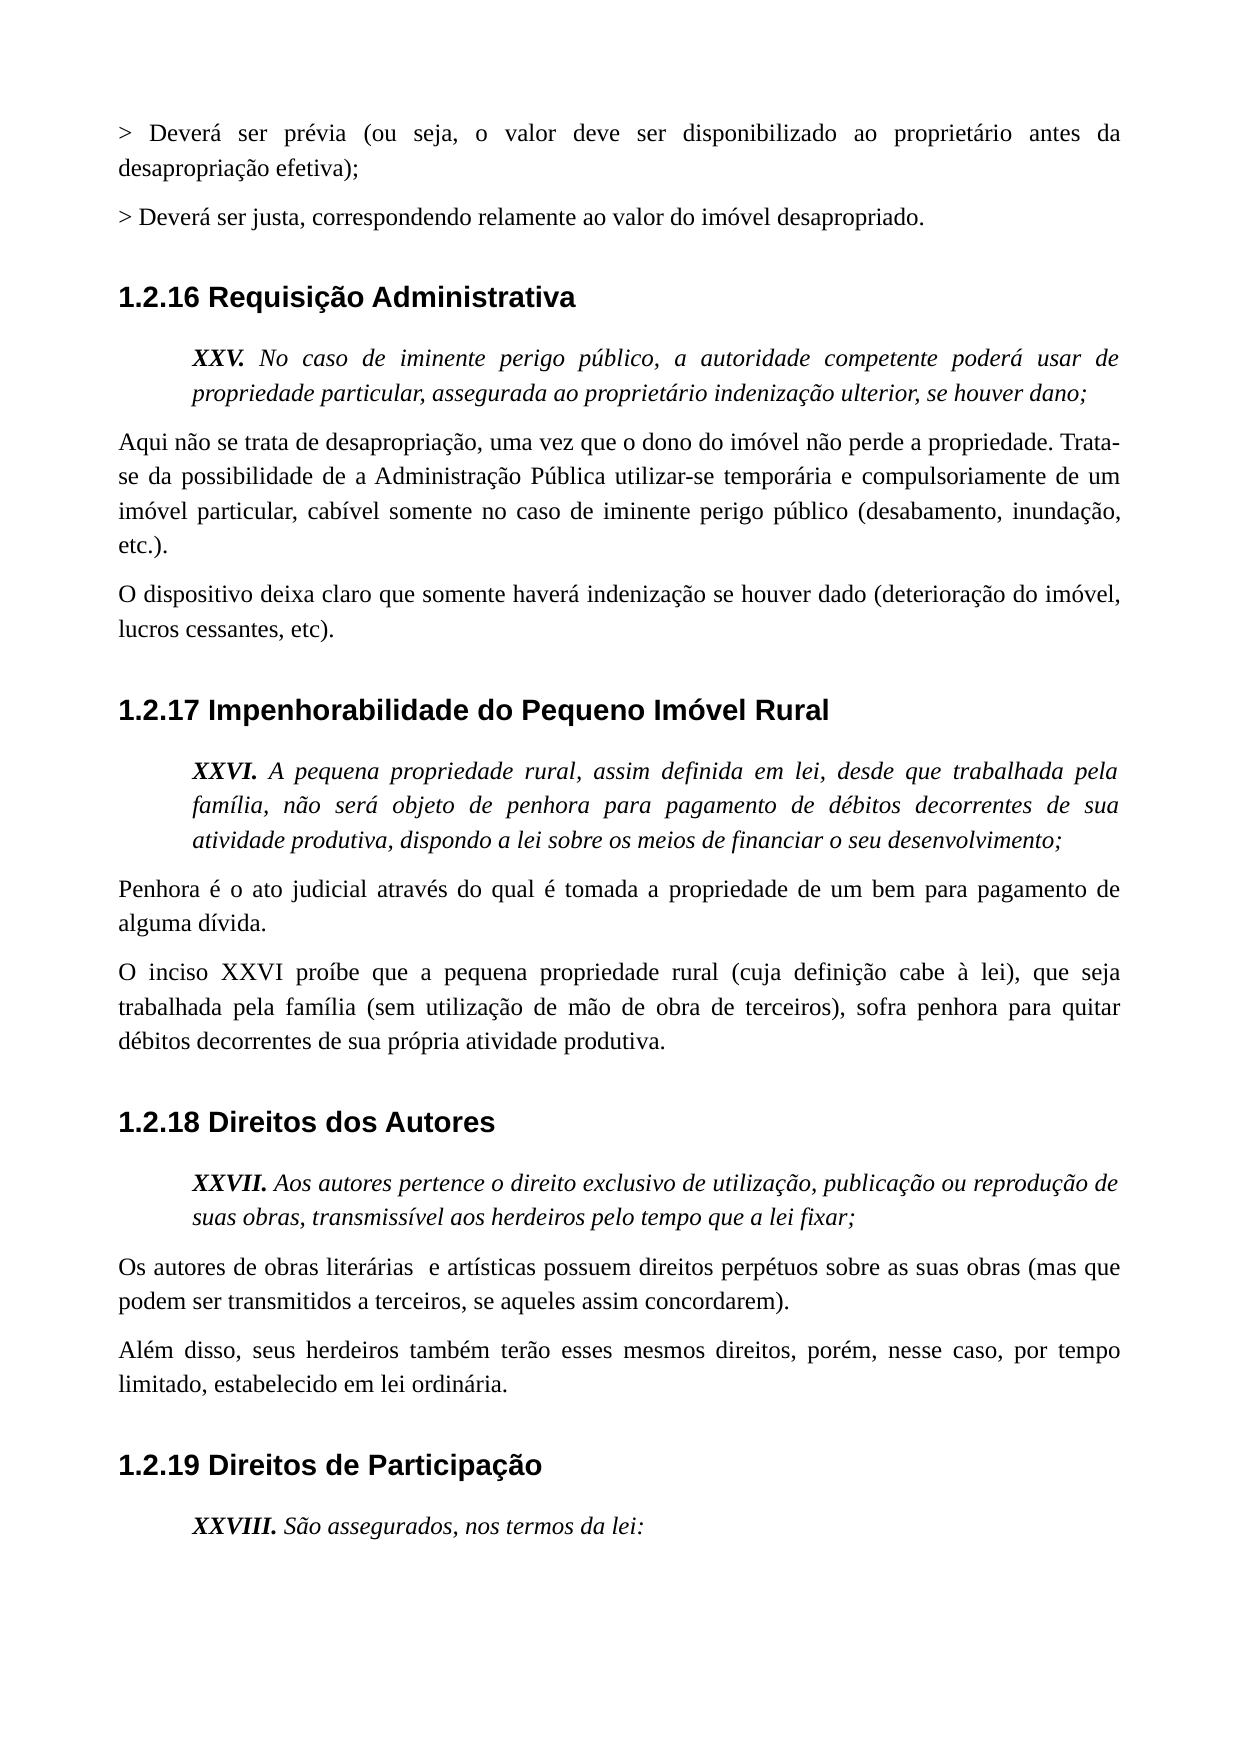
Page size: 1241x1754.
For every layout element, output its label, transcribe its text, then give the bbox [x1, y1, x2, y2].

text XXVIII. São assegurados, nos termos da lei: [192, 1511, 1122, 1540]
subtitle 1.2.17 Impenhorabilidade do Pequeno Imóvel Rural [118, 692, 1122, 726]
subtitle 1.2.19 Direitos de Participação [118, 1448, 1122, 1482]
text XXVI. A pequena propriedade rural, assim definida em lei, desde que trabalhada pela família, não será objeto de penhora para pagamento de débitos decorrentes de sua atividade produtiva, dispondo a lei sobre os meios de financiar o seu desenvolvimento; [192, 756, 1122, 853]
text Os autores de obras literárias e artísticas possuem direitos perpétuos sobre as suas obras (mas que podem ser transmitidos a terceiros, se aqueles assim concordarem). [118, 1252, 1122, 1315]
text Aqui não se trata de desapropriação, uma vez que o dono do imóvel não perde a propriedade. Trata-se da possibilidade de a Administração Pública utilizar-se temporária e compulsoriamente de um imóvel particular, cabível somente no caso de iminente perigo público (desabamento, inundação, etc.). [118, 427, 1122, 559]
text XXV. No caso de iminente perigo público, a autoridade competente poderá usar de propriedade particular, assegurada ao proprietário indenização ulterior, se houver dano; [192, 343, 1122, 407]
text Penhora é o ato judicial através do qual é tomada a propriedade de um bem para pagamento de alguma dívida. [118, 874, 1122, 937]
text Além disso, seus herdeiros também terão esses mesmos direitos, porém, nesse caso, por tempo limitado, estabelecido em lei ordinária. [118, 1335, 1122, 1398]
text > Deverá ser justa, correspondendo relamente ao valor do imóvel desapropriado. [118, 202, 1122, 230]
subtitle 1.2.18 Direitos dos Autores [118, 1105, 1122, 1138]
subtitle 1.2.16 Requisição Administrativa [118, 280, 1122, 314]
text O dispositivo deixa claro que somente haverá indenização se houver dado (deterioração do imóvel, lucros cessantes, etc). [118, 579, 1122, 643]
text O inciso XXVI proíbe que a pequena propriedade rural (cuja definição cabe à lei), que seja trabalhada pela família (sem utilização de mão de obra de terceiros), sofra penhora para quitar débitos decorrentes de sua própria atividade produtiva. [118, 957, 1122, 1055]
text > Deverá ser prévia (ou seja, o valor deve ser disponibilizado ao proprietário antes da desapropriação efetiva); [118, 118, 1122, 181]
text XXVII. Aos autores pertence o direito exclusivo de utilização, publicação ou reprodução de suas obras, transmissível aos herdeiros pelo tempo que a lei fixar; [192, 1168, 1122, 1231]
